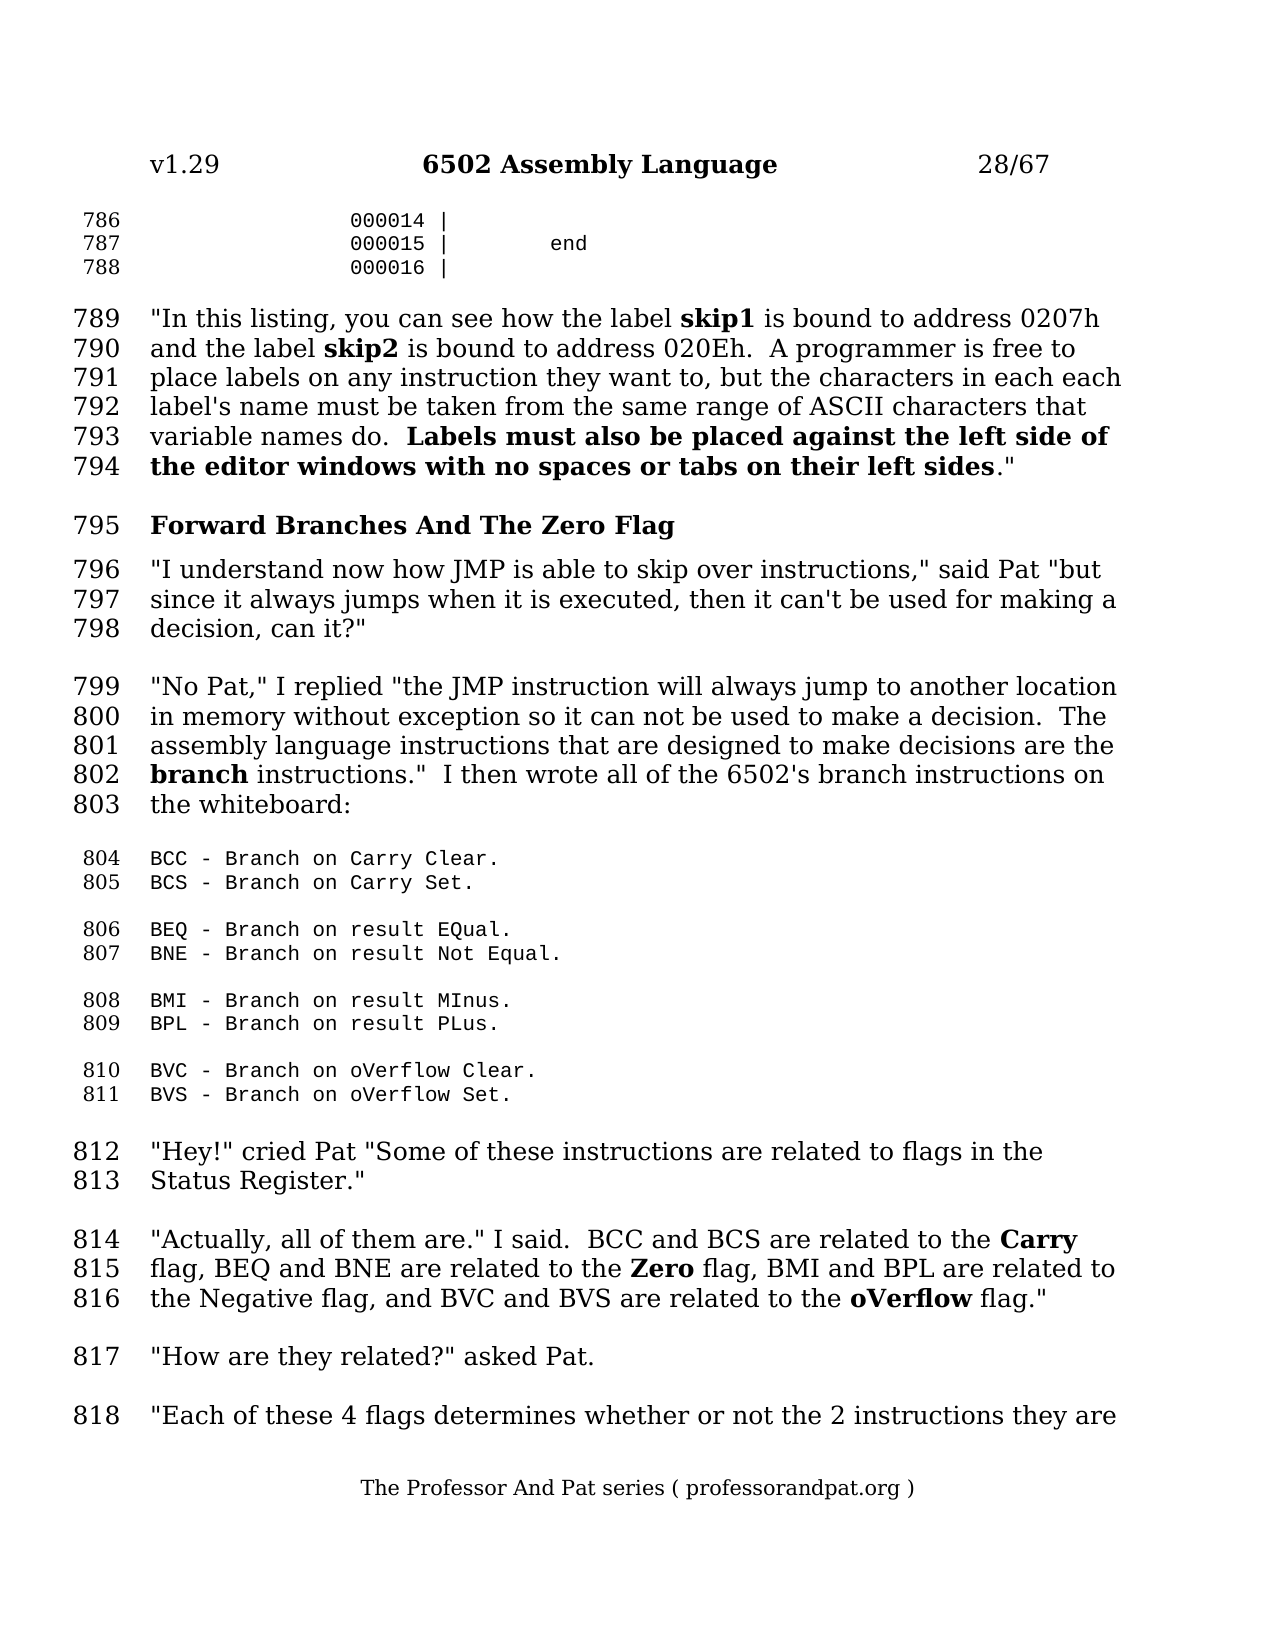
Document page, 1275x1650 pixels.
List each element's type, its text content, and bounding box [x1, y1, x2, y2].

text BMI - Branch on result MInus. [150, 990, 1125, 1013]
text BPL - Branch on result PLus. [150, 1013, 1125, 1037]
text "I understand now how JMP is able to skip over instructions," said Pat "but since it always jumps when it is executed, then it can't be used for making a decision, can it?" [150, 556, 1125, 643]
text 000014 | [150, 210, 1125, 233]
text BCS - Branch on Carry Set. [150, 872, 1125, 896]
text "How are they related?" asked Pat. [150, 1343, 1125, 1372]
text BVC - Branch on oVerflow Clear. [150, 1060, 1125, 1084]
text "No Pat," I replied "the JMP instruction will always jump to another location in memory without exception so it can not be used to make a decision. The assembly language instructions that are designed to make decisions are the branch instructions." I then wrote all of the 6502's branch instructions on the whiteboard: [150, 673, 1125, 819]
text BVS - Branch on oVerflow Set. [150, 1084, 1125, 1107]
text "Hey!" cried Pat "Some of these instructions are related to flags in the Status Register." [150, 1137, 1125, 1195]
text BNE - Branch on result Not Equal. [150, 943, 1125, 966]
text "In this listing, you can see how the label skip1 is bound to address 0207h and the label skip2 is bound to address 020Eh. A programmer is free to place labels on any instruction they want to, but the characters in each each label's name must be taken from the same range of ASCII characters that variable names do. Labels must also be placed against the left side of the editor windows with no spaces or tabs on their left sides." [150, 304, 1125, 481]
text "Each of these 4 flags determines whether or not the 2 instructions they are [150, 1401, 1125, 1430]
subtitle Forward Branches And The Zero Flag [150, 511, 1125, 541]
text BEQ - Branch on result EQual. [150, 919, 1125, 943]
text "Actually, all of them are." I said. BCC and BCS are related to the Carry flag, BEQ and BNE are related to the Zero flag, BMI and BPL are related to the Negative flag, and BVC and BVS are related to the oVerflow flag." [150, 1224, 1125, 1313]
text 000015 | end [150, 233, 1125, 257]
text BCC - Branch on Carry Clear. [150, 848, 1125, 872]
text 000016 | [150, 257, 1125, 281]
